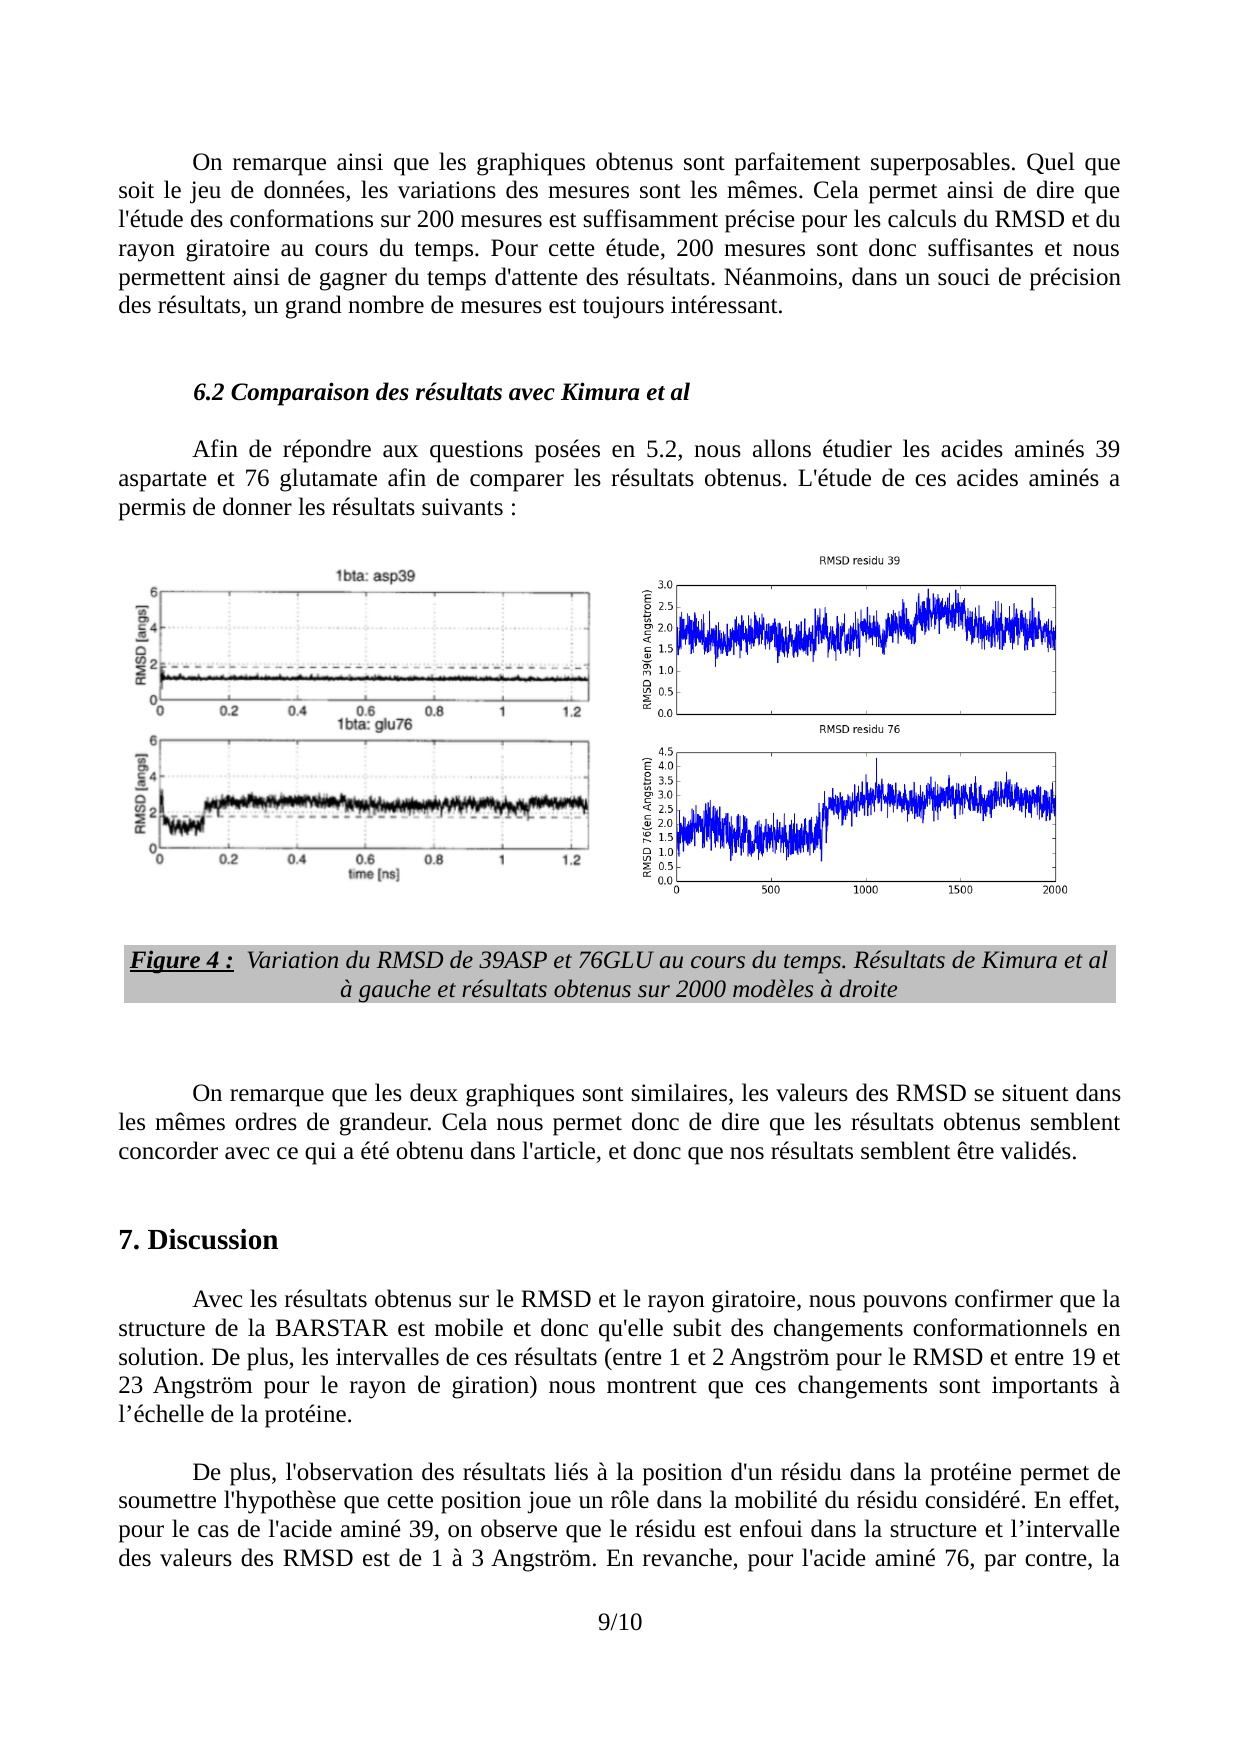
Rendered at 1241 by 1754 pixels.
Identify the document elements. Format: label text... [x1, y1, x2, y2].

text 7. Discussion [118, 1222, 1122, 1256]
text Afin de répondre aux questions posées en 5.2, nous allons étudier les acides aminés 39 aspartate et 76 glutamate afin de comparer les résultats obtenus. L'étude de ces acides aminés a permis de donner les résultats suivants : [118, 434, 1122, 521]
text On remarque ainsi que les graphiques obtenus sont parfaitement superposables. Quel que soit le jeu de données, les variations des mesures sont les mêmes. Cela permet ainsi de dire que l'étude des conformations sur 200 mesures est suffisamment précise pour les calculs du RMSD et du rayon giratoire au cours du temps. Pour cette étude, 200 mesures sont donc suffisantes et nous permettent ainsi de gagner du temps d'attente des résultats. Néanmoins, dans un souci de précision des résultats, un grand nombre de mesures est toujours intéressant. [118, 147, 1122, 319]
list Comparaison des résultats avec Kimura et al [193, 377, 1122, 406]
picture [118, 548, 1104, 918]
text Avec les résultats obtenus sur le RMSD et le rayon giratoire, nous pouvons confirmer que la structure de la BARSTAR est mobile et donc qu'elle subit des changements conformationnels en solution. De plus, les intervalles de ces résultats (entre 1 et 2 Angström pour le RMSD et entre 19 et 23 Angström pour le rayon de giration) nous montrent que ces changements sont importants à l’échelle de la protéine. [118, 1284, 1122, 1428]
text On remarque que les deux graphiques sont similaires, les valeurs des RMSD se situent dans les mêmes ordres de grandeur. Cela nous permet donc de dire que les résultats obtenus semblent concorder avec ce qui a été obtenu dans l'article, et donc que nos résultats semblent être validés. [118, 1078, 1122, 1164]
table_header Figure 4 : Variation du RMSD de 39ASP et 76GLU au cours du temps. Résultats de Kimura et al à gauche et résultats obtenus sur 2000 modèles à droite [118, 927, 1122, 1021]
text De plus, l'observation des résultats liés à la position d'un résidu dans la protéine permet de soumettre l'hypothèse que cette position joue un rôle dans la mobilité du résidu considéré. En effet, pour le cas de l'acide aminé 39, on observe que le résidu est enfoui dans la structure et l’intervalle des valeurs des RMSD est de 1 à 3 Angström. En revanche, pour l'acide aminé 76, par contre, la [118, 1457, 1122, 1572]
